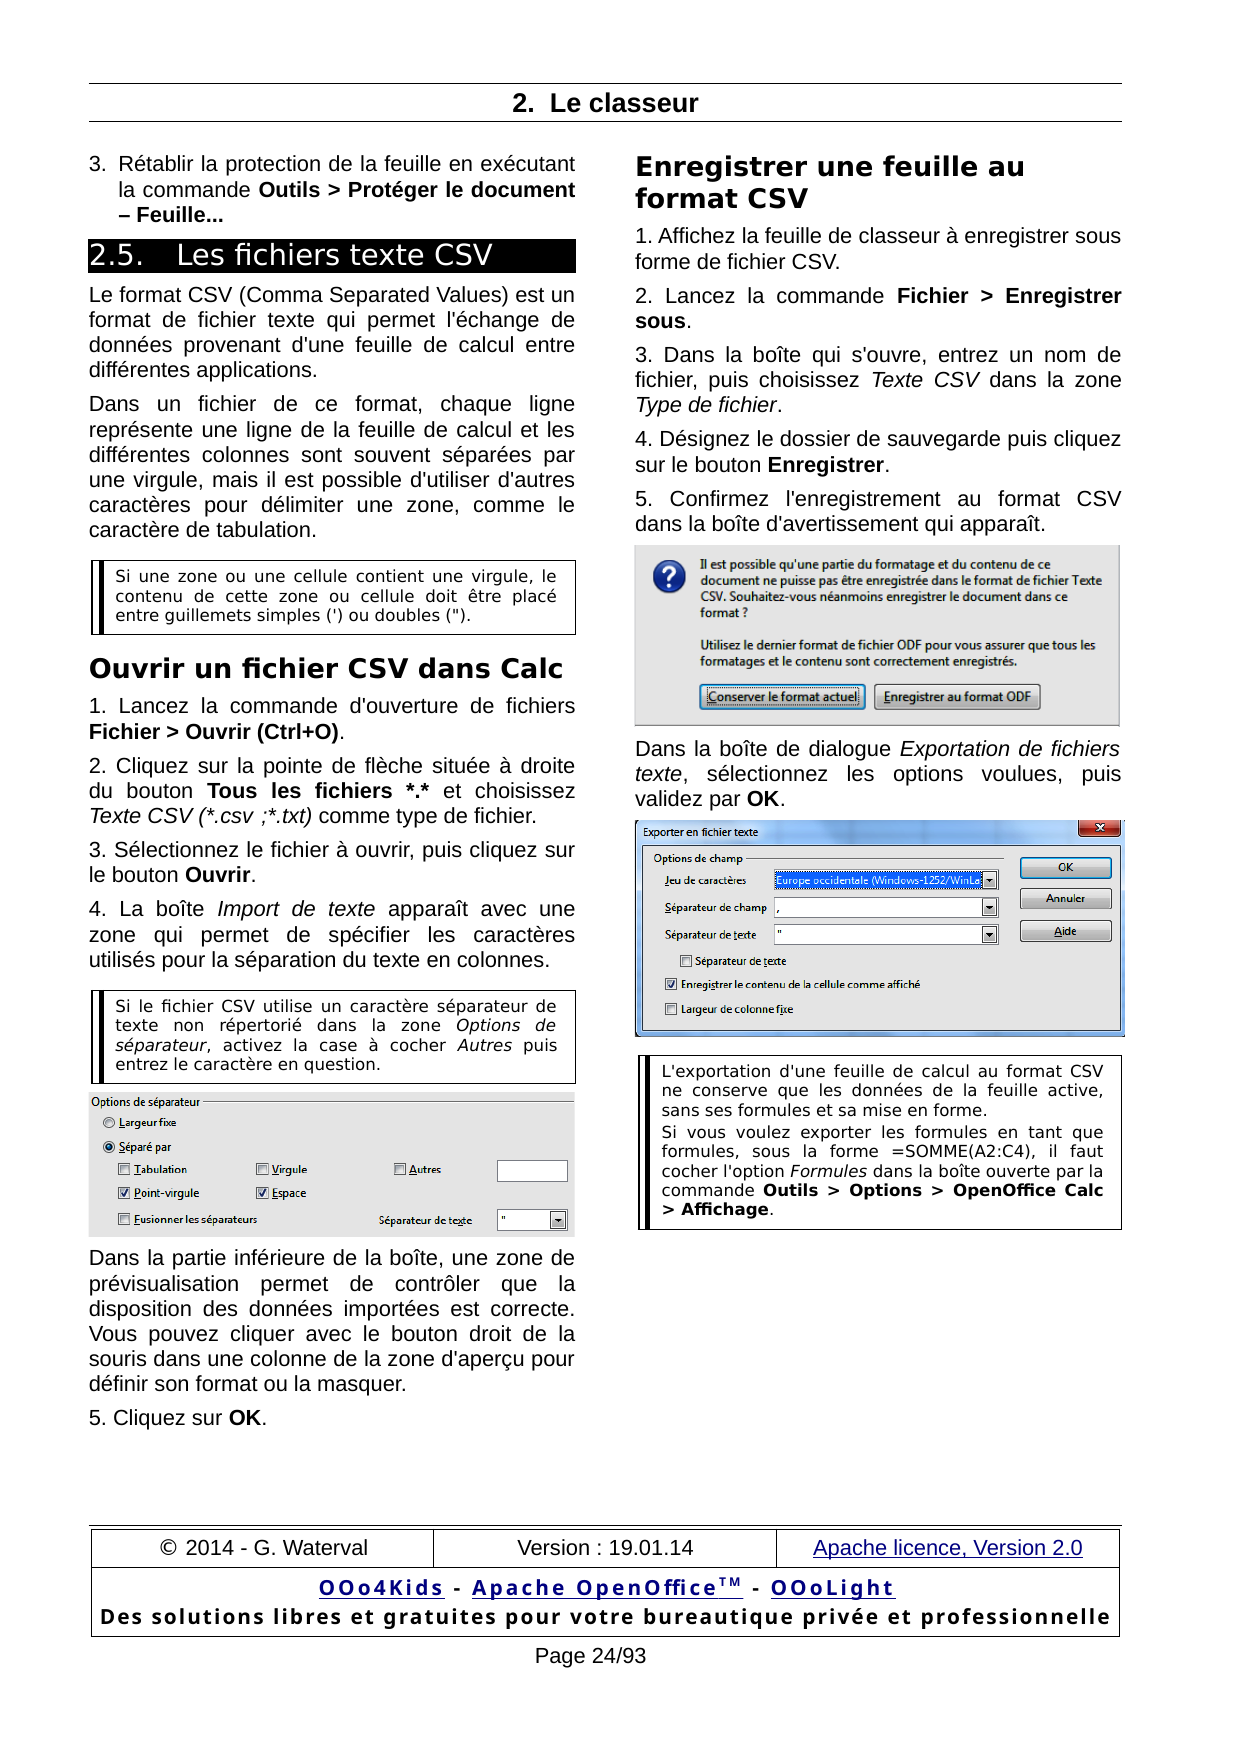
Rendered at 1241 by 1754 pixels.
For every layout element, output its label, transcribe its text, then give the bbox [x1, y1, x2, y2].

text 3. Dans la boîte qui s'ouvre, entrez un nom de fichier, puis choisissez Texte CSV dans la zone Type de fichier. [635, 342, 1122, 417]
text Dans la partie inférieure de la boîte, une zone de prévisualisation permet de contrôler que la disposition des données importées est correcte. Vous pouvez cliquer avec le bouton droit de la souris dans une colonne de la zone d'aperçu pour définir son format ou la masquer. [88, 1245, 576, 1396]
subtitle Ouvrir un fichier CSV dans Calc [88, 653, 576, 684]
table_header Si le fichier CSV utilise un caractère séparateur de texte non répertorié dans la zone Options de séparateur, activez la case à cocher Autres puis entrez le caractère en question. [104, 991, 575, 1083]
text Le format CSV (Comma Separated Values) est un format de fichier texte qui permet l'échange de données provenant d'une feuille de calcul entre différentes applications. [88, 282, 576, 382]
table_header L'exportation d'une feuille de calcul au format CSV ne conserve que les données de la feuille active, sans ses formules et sa mise en forme. Si vous voulez exporter les formules en tant que formules, sous la forme =SOMME(A2:C4), il faut cocher l'option Formules dans la boîte ouverte par la commande Outils > Options > OpenOffice Calc > Affichage. [650, 1056, 1121, 1228]
text 4. La boîte Import de texte apparaît avec une zone qui permet de spécifier les caractères utilisés pour la séparation du texte en colonnes. [88, 896, 576, 972]
text 3. Sélectionnez le fichier à ouvrir, puis cliquez sur le bouton Ouvrir. [88, 837, 576, 887]
subtitle Enregistrer une feuille au format CSV [635, 151, 1122, 214]
text Dans la boîte de dialogue Exportation de fichiers texte, sélectionnez les options voulues, puis validez par OK. [635, 736, 1122, 811]
subtitle Les fichiers texte CSV [88, 239, 576, 273]
text 5. Confirmez l'enregistrement au format CSV dans la boîte d'avertissement qui apparaît. [635, 486, 1122, 536]
table_header Si une zone ou une cellule contient une virgule, le contenu de cette zone ou cellule doit être placé entre guillemets simples (') ou doubles ("). [104, 561, 575, 634]
text 2. Cliquez sur la pointe de flèche située à droite du bouton Tous les fichiers *.* et choisissez Texte CSV (*.csv ;*.txt) comme type de fichier. [88, 753, 576, 828]
list Rétablir la protection de la feuille en exécutant la commande Outils > Protéger le document – Feuille... [88, 151, 576, 227]
text 1. Lancez la commande d'ouverture de fichiers Fichier > Ouvrir (Ctrl+O). [88, 693, 576, 744]
text Dans un fichier de ce format, chaque ligne représente une ligne de la feuille de calcul et les différentes colonnes sont souvent séparées par une virgule, mais il est possible d'utiliser d'autres caractères pour délimiter une zone, comme le caractère de tabulation. [88, 391, 576, 542]
text 5. Cliquez sur OK. [88, 1405, 576, 1431]
text 2. Lancez la commande Fichier > Enregistrer sous. [635, 283, 1122, 333]
text 1. Affichez la feuille de classeur à enregistrer sous forme de fichier CSV. [635, 223, 1122, 274]
text 4. Désignez le dossier de sauvegarde puis cliquez sur le bouton Enregistrer. [635, 426, 1122, 477]
